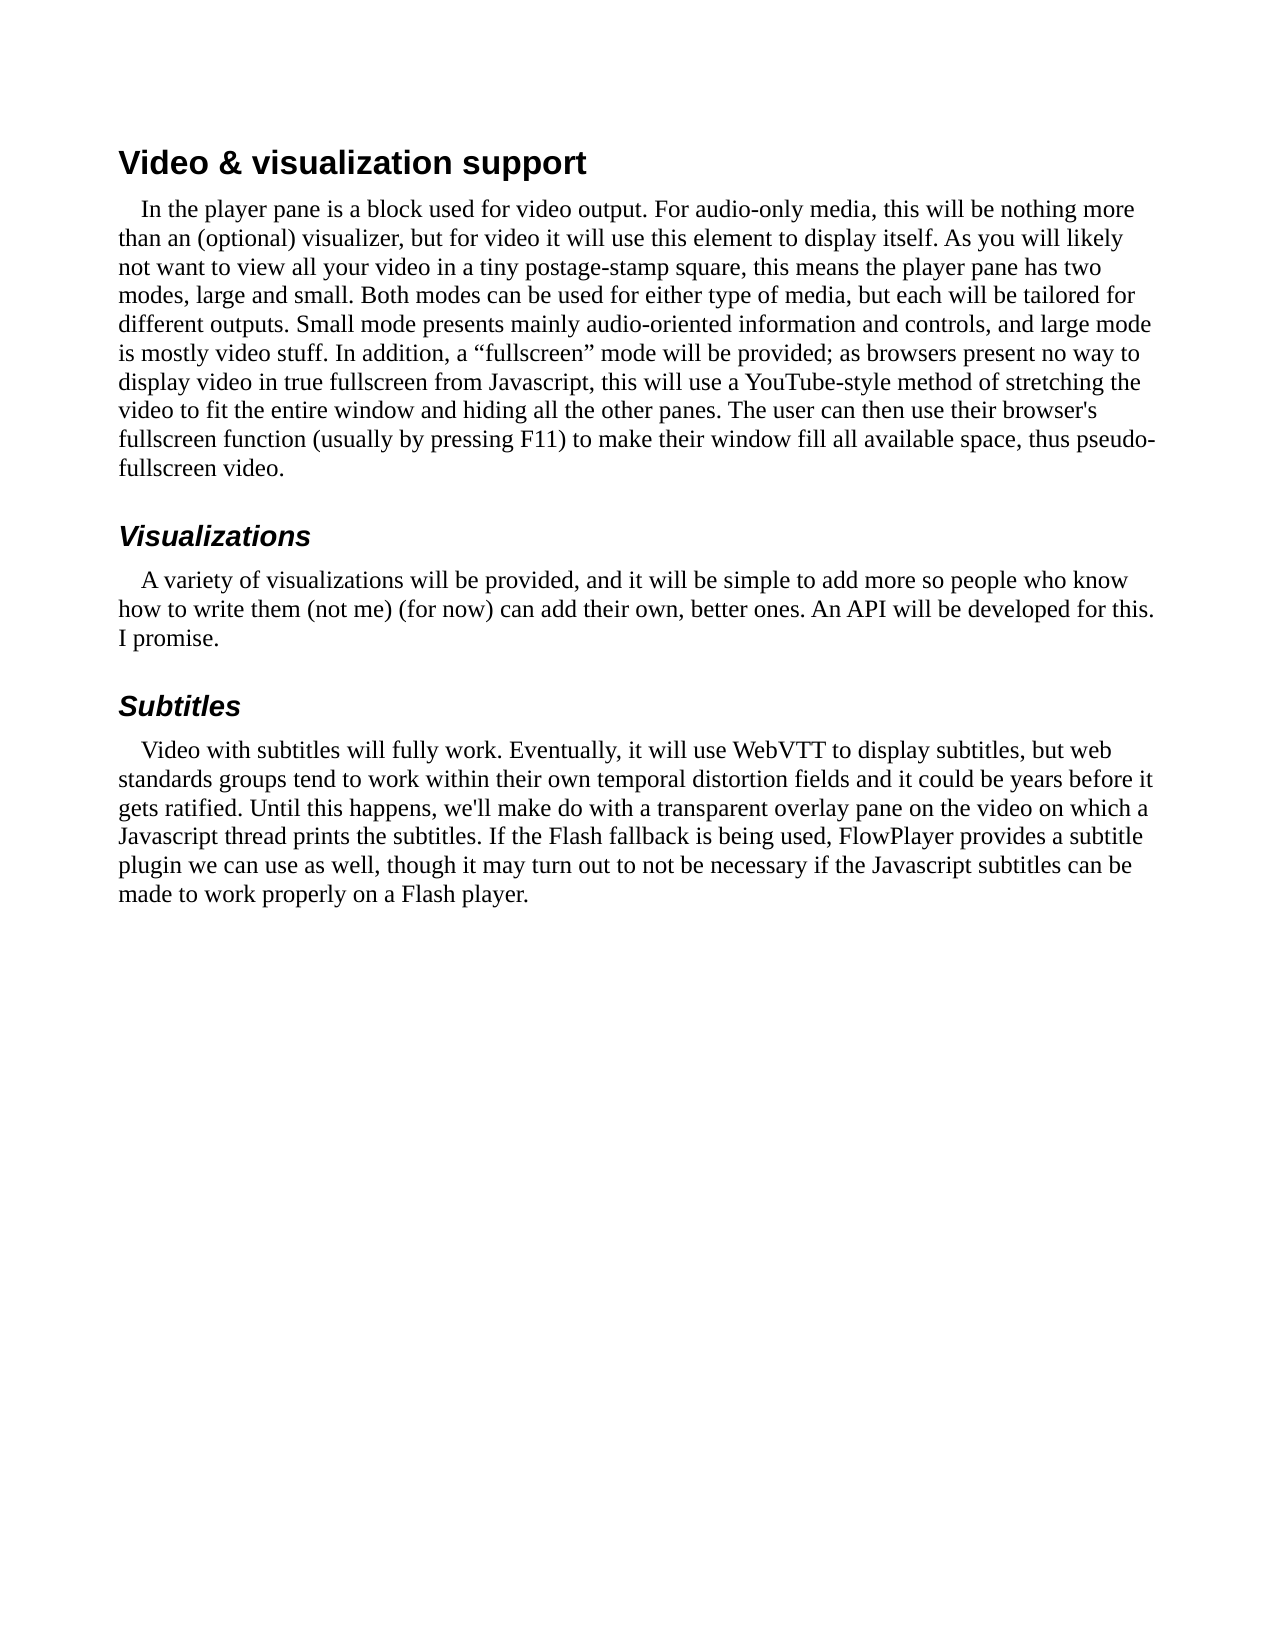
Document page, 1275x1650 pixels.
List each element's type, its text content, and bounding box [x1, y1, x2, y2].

subtitle Video & visualization support [118, 143, 1157, 182]
subtitle Subtitles [118, 689, 1157, 723]
text In the player pane is a block used for video output. For audio-only media, this will be nothing more than an (optional) visualizer, but for video it will use this element to display itself. As you will likely not want to view all your video in a tiny postage-stamp square, this means the player pane has two modes, large and small. Both modes can be used for either type of media, but each will be tailored for different outputs. Small mode presents mainly audio-oriented information and controls, and large mode is mostly video stuff. In addition, a “fullscreen” mode will be provided; as browsers present no way to display video in true fullscreen from Javascript, this will use a YouTube-style method of stretching the video to fit the entire window and hiding all the other panes. The user can then use their browser's fullscreen function (usually by pressing F11) to make their window fill all available space, thus pseudo-fullscreen video. [118, 194, 1157, 482]
text A variety of visualizations will be provided, and it will be simple to add more so people who know how to write them (not me) (for now) can add their own, better ones. An API will be developed for this. I promise. [118, 565, 1157, 652]
subtitle Visualizations [118, 519, 1157, 553]
text Video with subtitles will fully work. Eventually, it will use WebVTT to display subtitles, but web standards groups tend to work within their own temporal distortion fields and it could be years before it gets ratified. Until this happens, we'll make do with a transparent overlay pane on the video on which a Javascript thread prints the subtitles. If the Flash fallback is being used, FlowPlayer provides a subtitle plugin we can use as well, though it may turn out to not be necessary if the Javascript subtitles can be made to work properly on a Flash player. [118, 735, 1157, 908]
